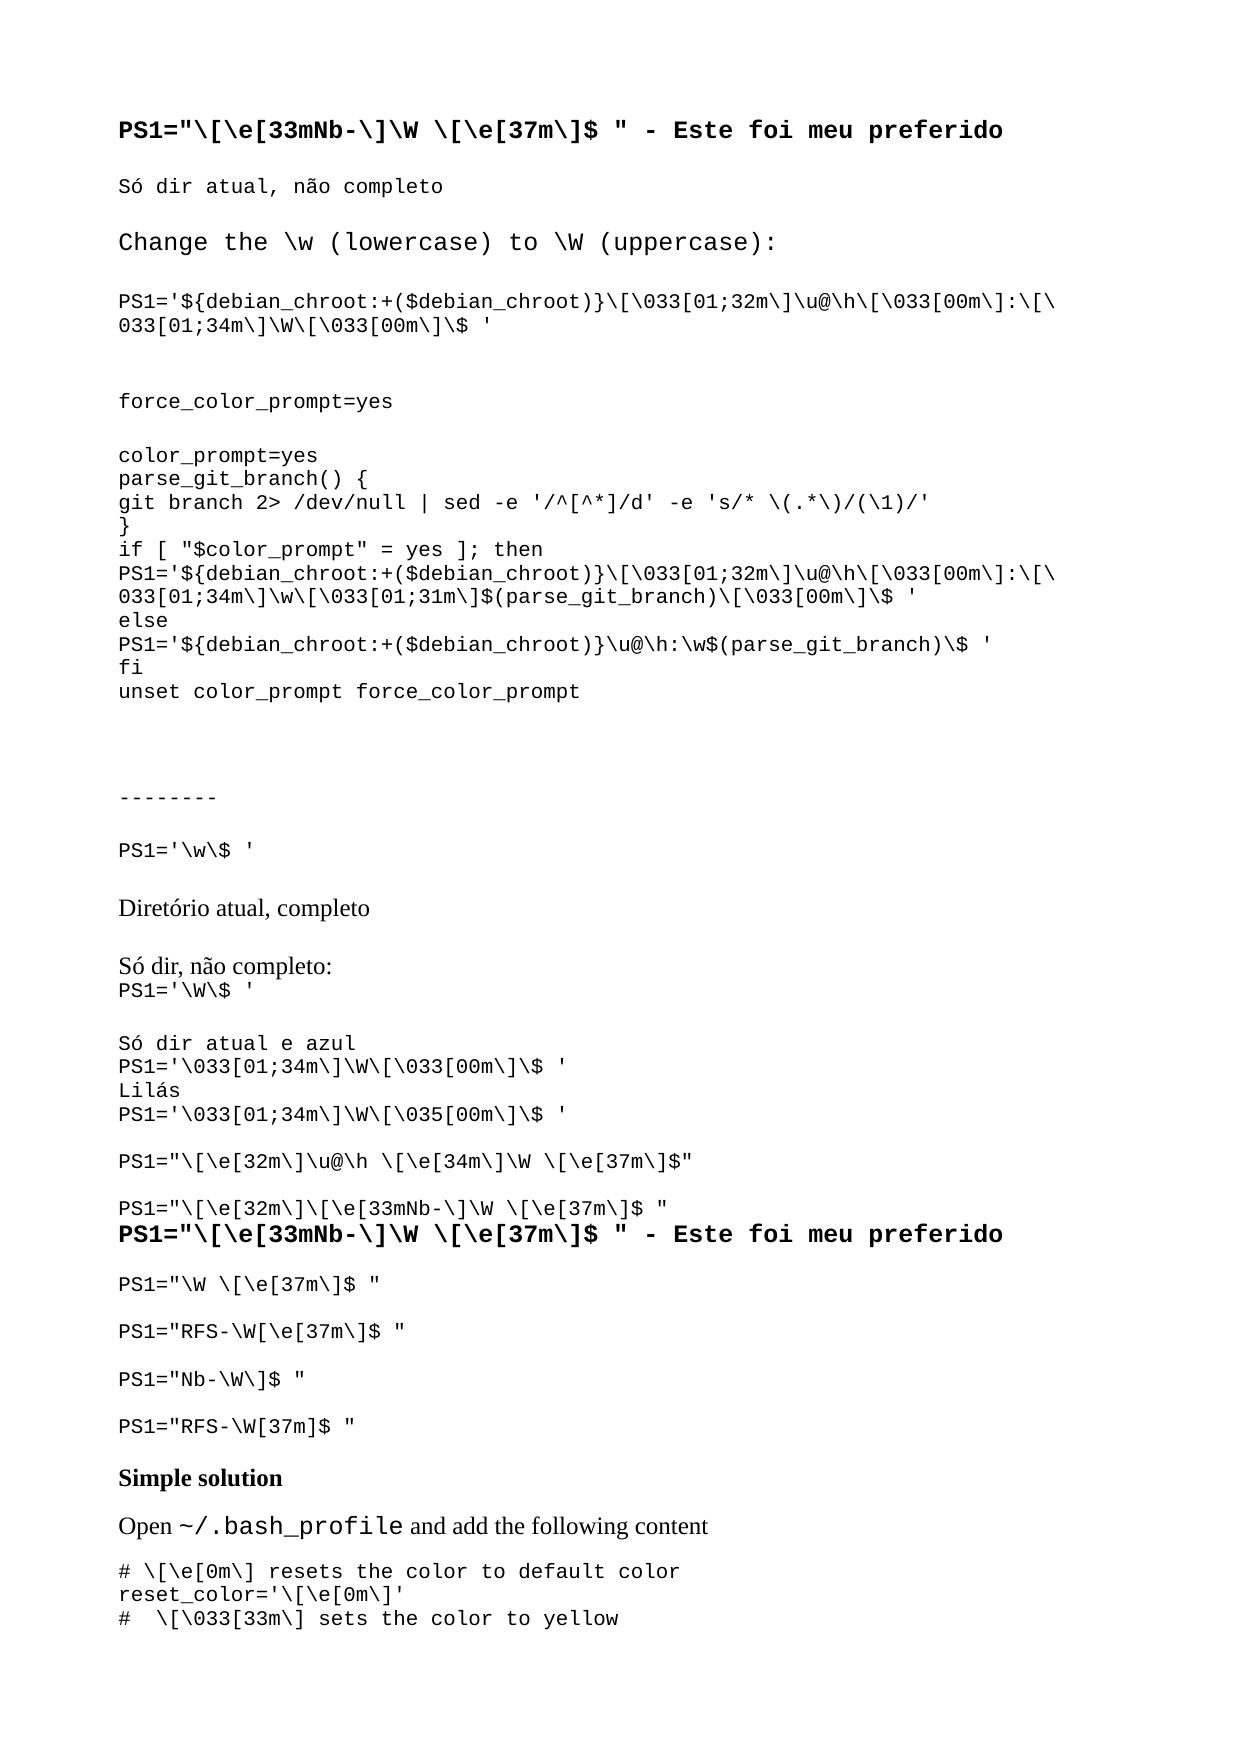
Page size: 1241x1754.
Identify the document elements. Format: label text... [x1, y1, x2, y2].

text git branch 2> /dev/null | sed -e '/^[^*]/d' -e 's/* \(.*\)/(\1)/' [118, 492, 1122, 516]
text PS1="\[\e[33mNb-\]\W \[\e[37m\]$ " - Este foi meu preferido [118, 1222, 1122, 1250]
text if [ "$color_prompt" = yes ]; then [118, 539, 1122, 563]
text reset_color='\[\e[0m\]' [118, 1584, 1122, 1608]
text PS1='\W\$ ' [118, 980, 1122, 1003]
text PS1="RFS-\W[37m]$ " [118, 1416, 1122, 1439]
text Só dir, não completo: [118, 951, 1122, 980]
text Só dir atual e azul [118, 1033, 1122, 1057]
text Diretório atual, completo [118, 893, 1122, 922]
text force_color_prompt=yes [118, 391, 1122, 415]
text PS1="\[\e[32m\]\[\e[33mNb-\]\W \[\e[37m\]$ " [118, 1198, 1122, 1222]
text # \[\033[33m\] sets the color to yellow [118, 1608, 1122, 1632]
text else [118, 610, 1122, 634]
text PS1="RFS-\W[\e[37m\]$ " [118, 1321, 1122, 1345]
text PS1='\033[01;34m\]\W\[\033[00m\]\$ ' [118, 1057, 1122, 1080]
text PS1='\w\$ ' [118, 840, 1122, 864]
text Open ~/.bash_profile and add the following content [118, 1511, 1122, 1542]
text fi [118, 657, 1122, 681]
text PS1='${debian_chroot:+($debian_chroot)}\[\033[01;32m\]\u@\h\[\033[00m\]:\[\033[01;34m\]\w\[\033[01;31m\]$(parse_git_branch)\[\033[00m\]\$ ' [118, 563, 1122, 610]
text Só dir atual, não completo [118, 176, 1122, 199]
text PS1='${debian_chroot:+($debian_chroot)}\[\033[01;32m\]\u@\h\[\033[00m\]:\[\033[01;34m\]\W\[\033[00m\]\$ ' [118, 291, 1122, 338]
text } [118, 516, 1122, 539]
text PS1='\033[01;34m\]\W\[\035[00m\]\$ ' [118, 1104, 1122, 1127]
text unset color_prompt force_color_prompt [118, 681, 1122, 705]
text color_prompt=yes [118, 444, 1122, 468]
text PS1="\W \[\e[37m\]$ " [118, 1274, 1122, 1298]
text PS1="Nb-\W\]$ " [118, 1369, 1122, 1392]
text Simple solution [118, 1463, 1122, 1492]
text Lilás [118, 1080, 1122, 1104]
text parse_git_branch() { [118, 468, 1122, 492]
text Change the \w (lowercase) to \W (uppercase): [118, 229, 1122, 257]
text PS1="\[\e[33mNb-\]\W \[\e[37m\]$ " - Este foi meu preferido [118, 118, 1122, 146]
text PS1="\[\e[32m\]\u@\h \[\e[34m\]\W \[\e[37m\]$" [118, 1151, 1122, 1175]
text # \[\e[0m\] resets the color to default color [118, 1561, 1122, 1584]
text -------- [118, 787, 1122, 811]
text PS1='${debian_chroot:+($debian_chroot)}\u@\h:\w$(parse_git_branch)\$ ' [118, 634, 1122, 657]
